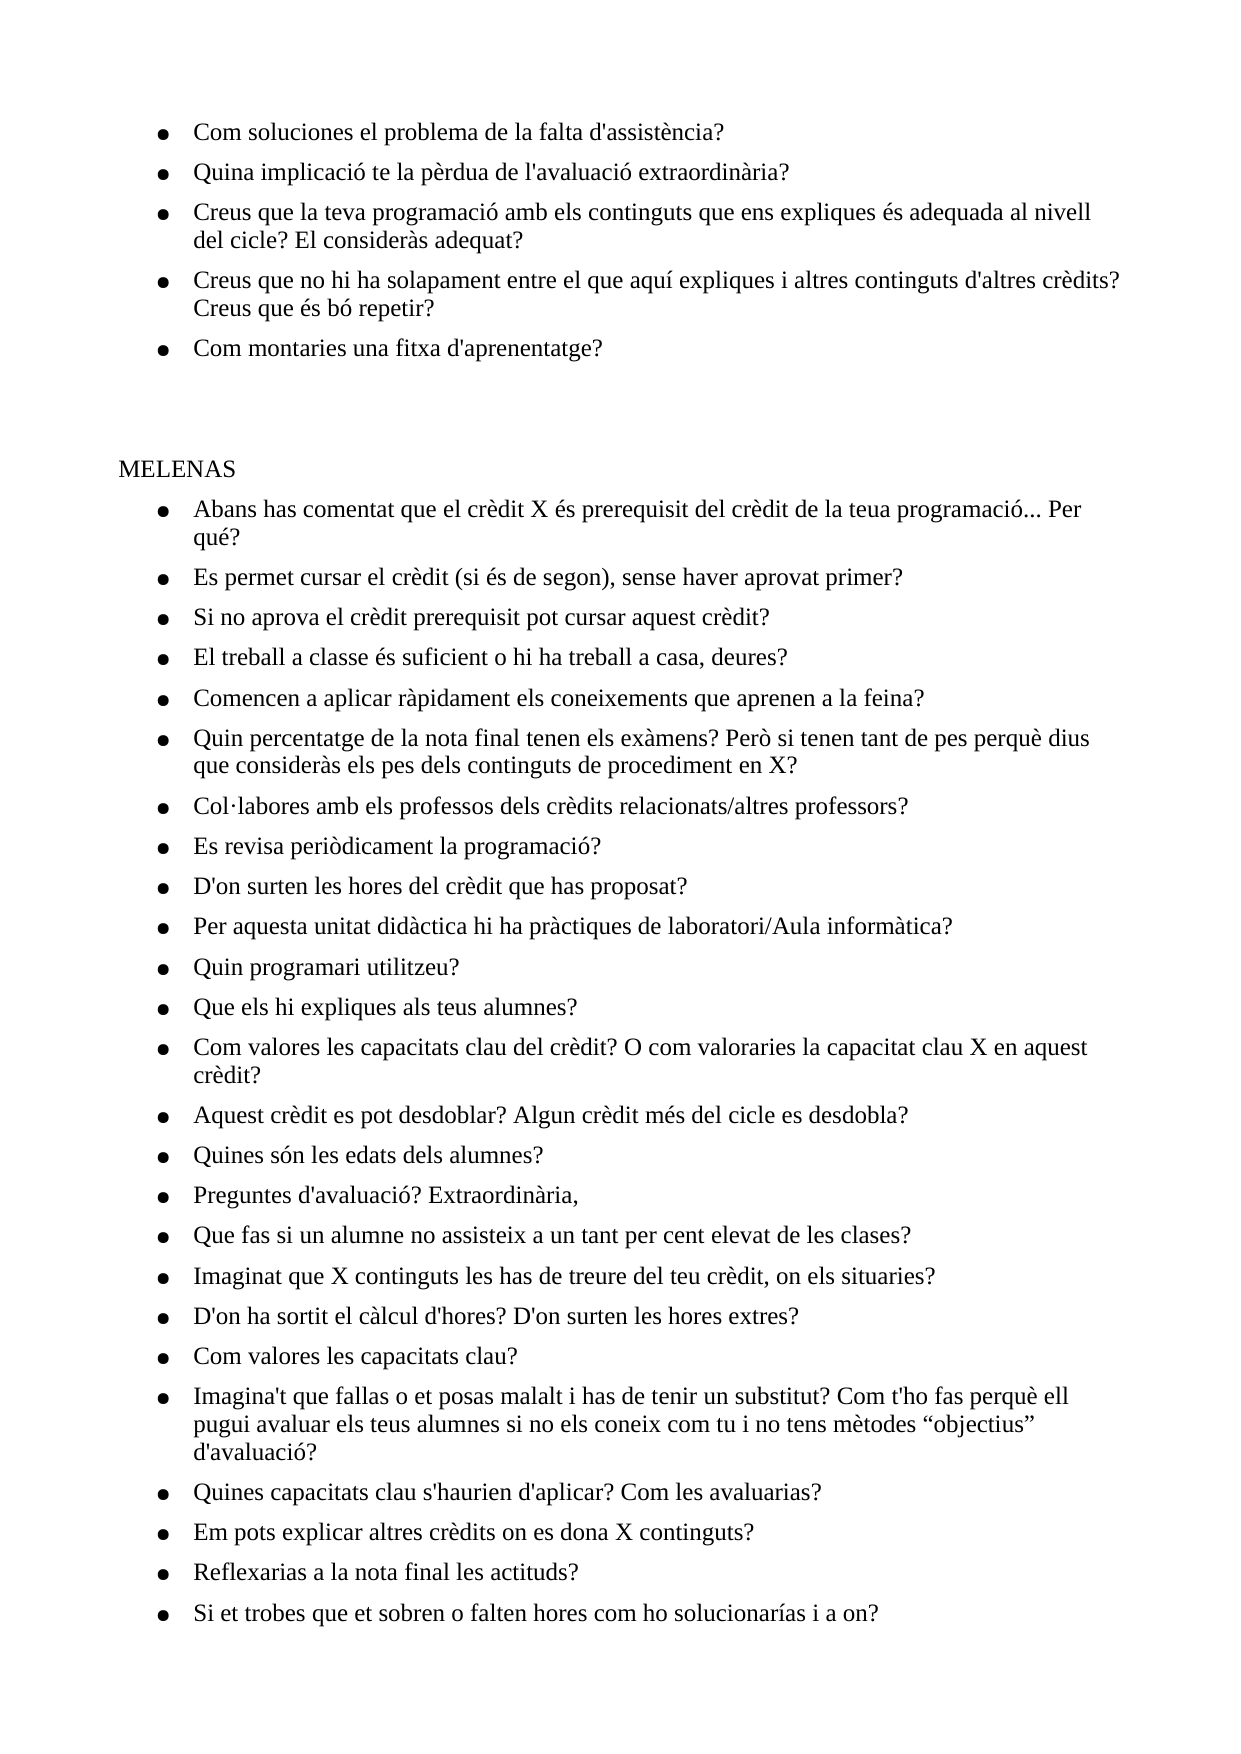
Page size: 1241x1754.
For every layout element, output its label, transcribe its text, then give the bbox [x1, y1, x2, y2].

list Si et trobes que et sobren o falten hores com ho solucionarías i a on? [156, 1599, 1122, 1626]
list Es revisa periòdicament la programació? [156, 832, 1122, 860]
list Creus que la teva programació amb els continguts que ens expliques és adequada al nivell del cicle? El consideràs adequat? [156, 198, 1122, 254]
list Comencen a aplicar ràpidament els coneixements que aprenen a la feina? [156, 684, 1122, 711]
list Com valores les capacitats clau? [156, 1342, 1122, 1370]
list Si no aprova el crèdit prerequisit pot cursar aquest crèdit? [156, 603, 1122, 631]
list Aquest crèdit es pot desdoblar? Algun crèdit més del cicle es desdobla? [156, 1101, 1122, 1129]
list Imagina't que fallas o et posas malalt i has de tenir un substitut? Com t'ho fas perquè ell pugui avaluar els teus alumnes si no els coneix com tu i no tens mètodes “objectius” d'avaluació? [156, 1382, 1122, 1466]
list Em pots explicar altres crèdits on es dona X continguts? [156, 1518, 1122, 1546]
list Quin programari utilitzeu? [156, 953, 1122, 980]
list Imaginat que X continguts les has de treure del teu crèdit, on els situaries? [156, 1262, 1122, 1289]
list D'on ha sortit el càlcul d'hores? D'on surten les hores extres? [156, 1302, 1122, 1330]
list Per aquesta unitat didàctica hi ha pràctiques de laboratori/Aula informàtica? [156, 912, 1122, 940]
list El treball a classe és suficient o hi ha treball a casa, deures? [156, 643, 1122, 671]
list Com soluciones el problema de la falta d'assistència? [156, 118, 1122, 146]
list Preguntes d'avaluació? Extraordinària, [156, 1181, 1122, 1209]
list Que fas si un alumne no assisteix a un tant per cent elevat de les clases? [156, 1222, 1122, 1249]
list Quines capacitats clau s'haurien d'aplicar? Com les avaluarias? [156, 1478, 1122, 1506]
list Col·labores amb els professos dels crèdits relacionats/altres professors? [156, 792, 1122, 819]
list Abans has comentat que el crèdit X és prerequisit del crèdit de la teua programació... Per qué? [156, 495, 1122, 551]
list Reflexarias a la nota final les actituds? [156, 1558, 1122, 1586]
list Quines són les edats dels alumnes? [156, 1141, 1122, 1169]
list Creus que no hi ha solapament entre el que aquí expliques i altres continguts d'altres crèdits? Creus que és bó repetir? [156, 266, 1122, 322]
list Quina implicació te la pèrdua de l'avaluació extraordinària? [156, 158, 1122, 186]
list Es permet cursar el crèdit (si és de segon), sense haver aprovat primer? [156, 563, 1122, 591]
text MELENAS [118, 455, 1122, 483]
list D'on surten les hores del crèdit que has proposat? [156, 872, 1122, 900]
list Com montaries una fitxa d'aprenentatge? [156, 334, 1122, 362]
list Quin percentatge de la nota final tenen els exàmens? Però si tenen tant de pes perquè dius que consideràs els pes dels continguts de procediment en X? [156, 724, 1122, 779]
list Com valores les capacitats clau del crèdit? O com valoraries la capacitat clau X en aquest crèdit? [156, 1033, 1122, 1088]
list Que els hi expliques als teus alumnes? [156, 993, 1122, 1021]
